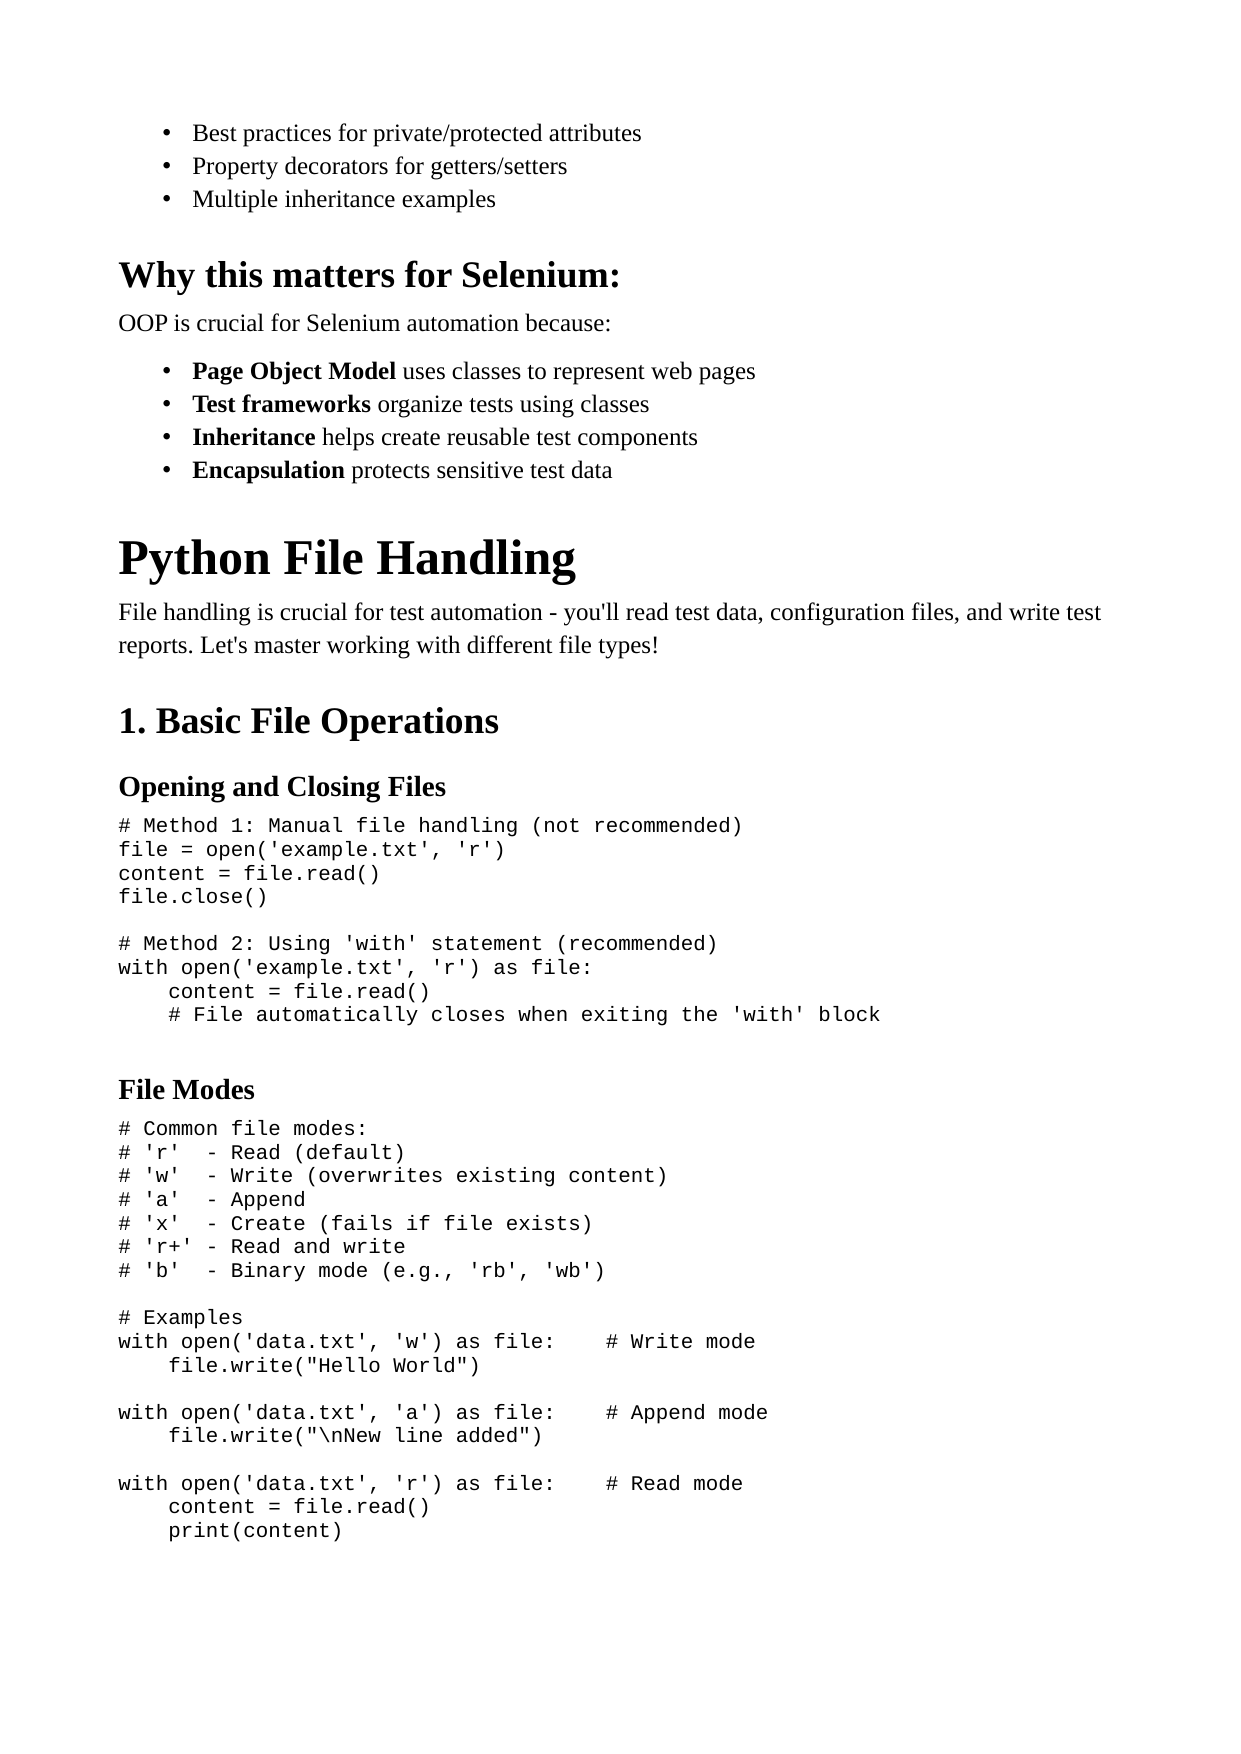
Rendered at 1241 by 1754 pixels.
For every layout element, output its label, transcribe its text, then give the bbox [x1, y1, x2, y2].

text with open('example.txt', 'r') as file: [118, 957, 1122, 981]
subtitle Opening and Closing Files [118, 769, 1122, 803]
text # 'x' - Create (fails if file exists) [118, 1213, 1122, 1236]
text File handling is crucial for test automation - you'll read test data, configuration files, and write test reports. Let's master working with different file types! [118, 597, 1122, 659]
text # 'r' - Read (default) [118, 1142, 1122, 1165]
text # Common file modes: [118, 1118, 1122, 1142]
text with open('data.txt', 'r') as file: # Read mode [118, 1473, 1122, 1496]
text # 'r+' - Read and write [118, 1236, 1122, 1260]
subtitle 1. Basic File Operations [118, 699, 1122, 742]
list Test frameworks organize tests using classes [162, 389, 1122, 418]
list Property decorators for getters/setters [162, 151, 1122, 180]
text # 'a' - Append [118, 1189, 1122, 1213]
list Page Object Model uses classes to represent web pages [162, 356, 1122, 384]
text file.close() [118, 886, 1122, 910]
list Inheritance helps create reusable test components [162, 422, 1122, 451]
text with open('data.txt', 'w') as file: # Write mode [118, 1331, 1122, 1354]
text content = file.read() [118, 981, 1122, 1004]
text print(content) [118, 1520, 1122, 1544]
text # Examples [118, 1307, 1122, 1331]
text content = file.read() [118, 1496, 1122, 1520]
text # 'w' - Write (overwrites existing content) [118, 1165, 1122, 1189]
list Best practices for private/protected attributes [162, 118, 1122, 147]
text content = file.read() [118, 862, 1122, 886]
text with open('data.txt', 'a') as file: # Append mode [118, 1402, 1122, 1426]
subtitle File Modes [118, 1072, 1122, 1106]
text file = open('example.txt', 'r') [118, 839, 1122, 862]
text # 'b' - Binary mode (e.g., 'rb', 'wb') [118, 1260, 1122, 1284]
subtitle Python File Handling [118, 527, 1122, 585]
text # Method 1: Manual file handling (not recommended) [118, 815, 1122, 839]
subtitle Why this matters for Selenium: [118, 253, 1122, 296]
list Multiple inheritance examples [162, 184, 1122, 213]
text file.write("Hello World") [118, 1354, 1122, 1378]
text # File automatically closes when exiting the 'with' block [118, 1004, 1122, 1028]
text file.write("\nNew line added") [118, 1426, 1122, 1449]
text # Method 2: Using 'with' statement (recommended) [118, 933, 1122, 957]
text OOP is crucial for Selenium automation because: [118, 308, 1122, 337]
list Encapsulation protects sensitive test data [162, 455, 1122, 484]
